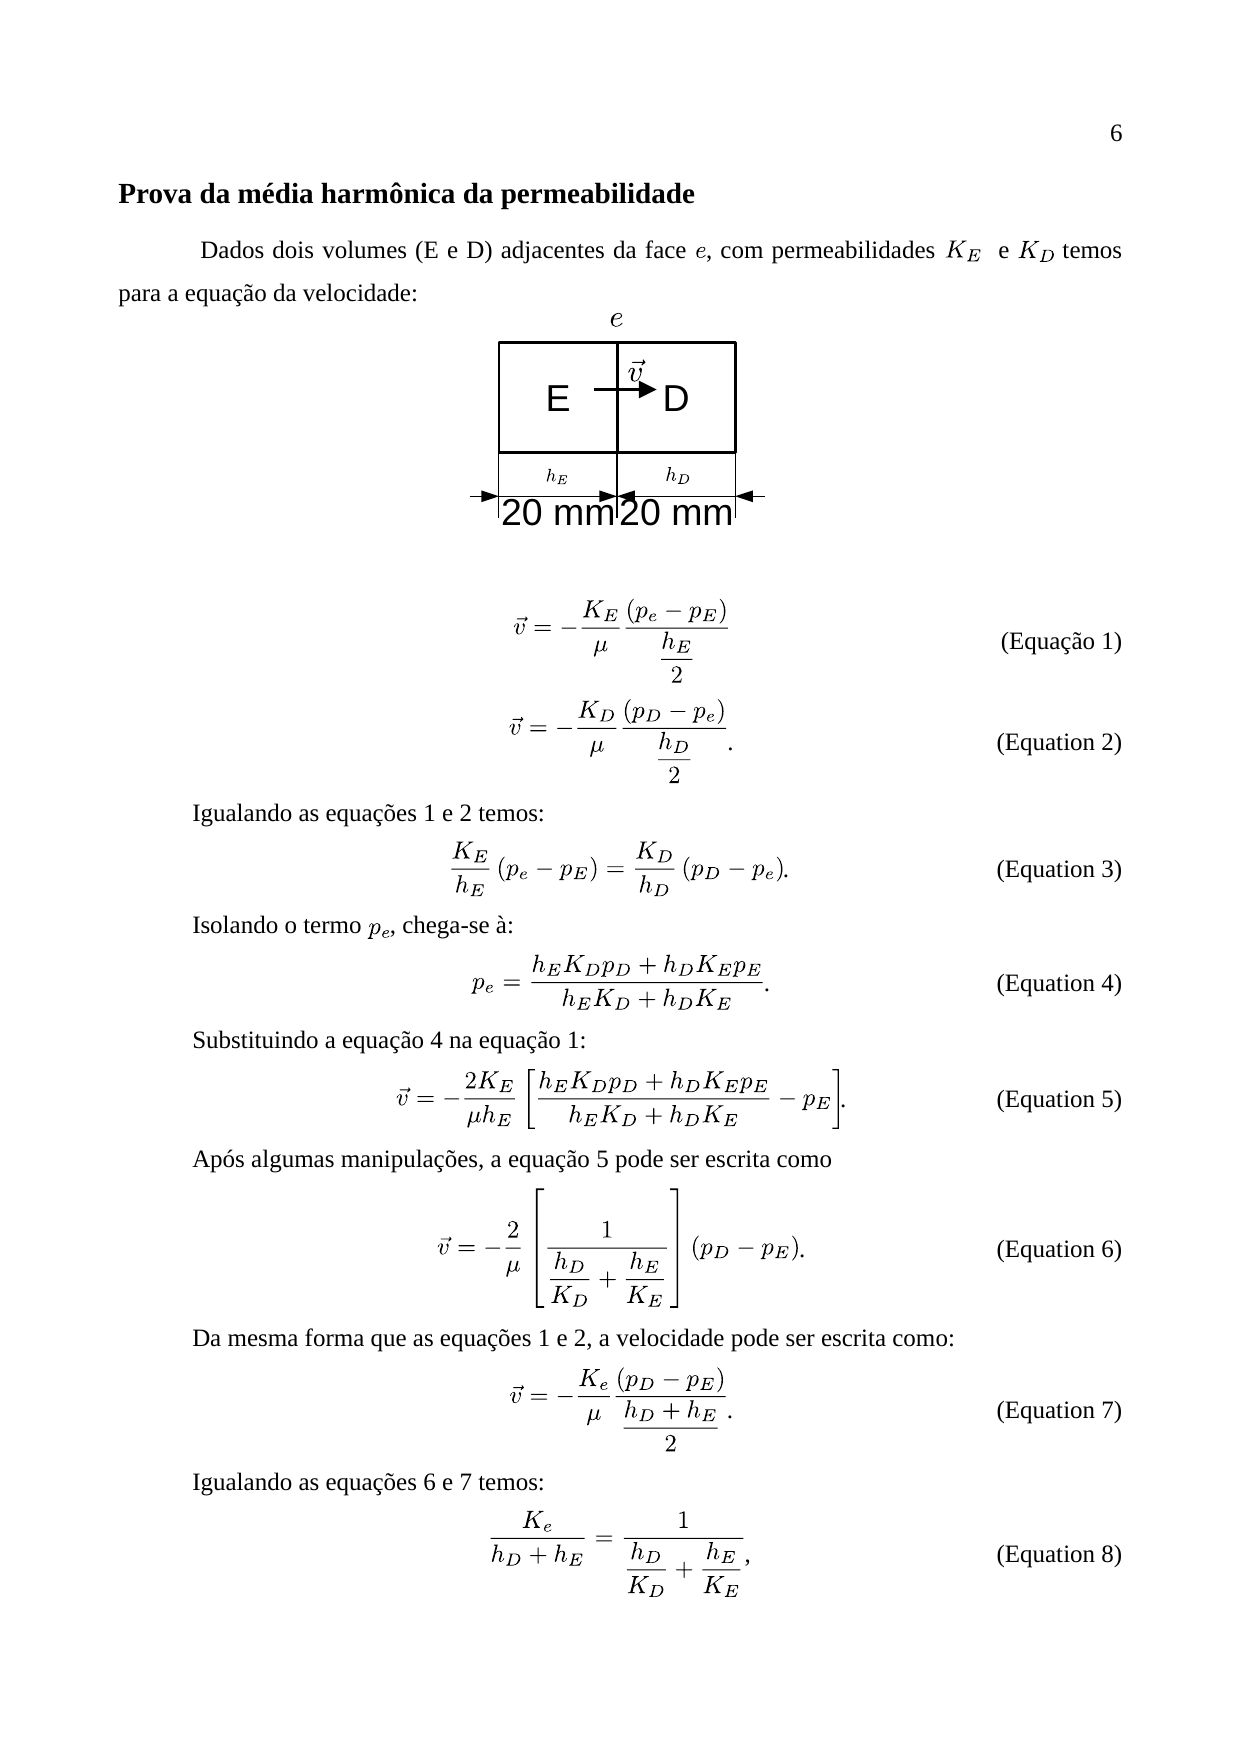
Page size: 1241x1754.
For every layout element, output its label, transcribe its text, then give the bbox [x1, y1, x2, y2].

text . (Equation 4) [118, 954, 1122, 1011]
text Da mesma forma que as equações 1 e 2, a velocidade pode ser escrita como: [118, 1323, 1122, 1352]
text Após algumas manipulações, a equação 5 pode ser escrita como [118, 1144, 1122, 1173]
text [118, 842, 470, 896]
text . (Equation 6) [118, 1187, 1122, 1309]
text . (Equation 5) [118, 1068, 1122, 1130]
subtitle Prova da média harmônica da permeabilidade [118, 176, 1122, 210]
text . (Equation 7) [118, 1366, 1122, 1452]
text Isolando o termo , chega-se à: [118, 911, 1122, 939]
text . (Equation 3) [665, 842, 1122, 896]
text Igualando as equações 1 e 2 temos: [118, 798, 1122, 827]
text Dados dois volumes (E e D) adjacentes da face , com permeabilidades e temos para a equação da velocidade: [118, 235, 1122, 307]
text , (Equation 8) [118, 1510, 1122, 1598]
text (Equação 1) [118, 598, 1122, 684]
text . (Equation 2) [118, 698, 1122, 784]
text Substituindo a equação 4 na equação 1: [118, 1025, 1122, 1054]
text Igualando as equações 6 e 7 temos: [118, 1467, 1122, 1496]
